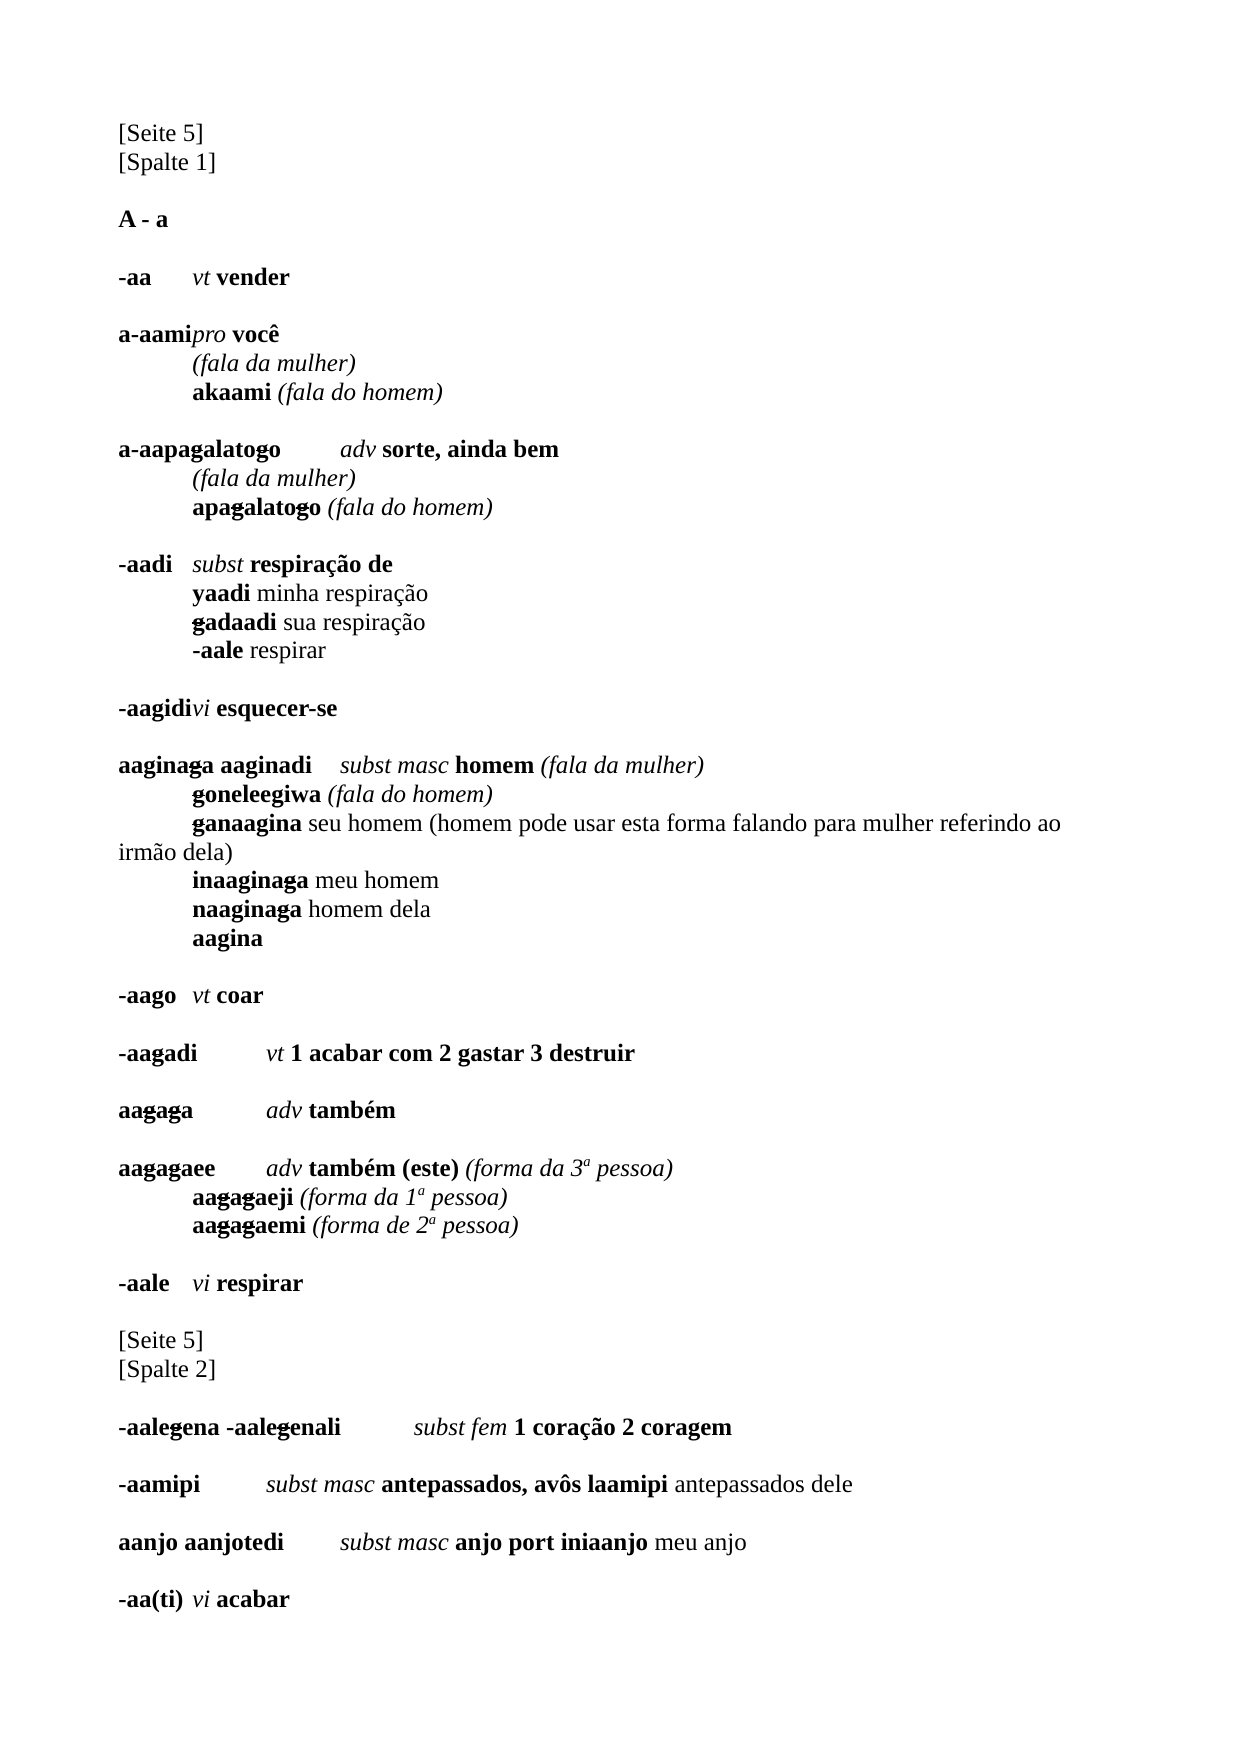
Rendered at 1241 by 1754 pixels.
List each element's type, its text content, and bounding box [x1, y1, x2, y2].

text akaami (fala do homem) [118, 377, 1122, 406]
text -aa vt vender [118, 262, 1122, 291]
text apagalatogo (fala do homem) [118, 492, 1122, 521]
text [Seite 5] [118, 118, 1122, 147]
text aagina [118, 923, 1122, 952]
text [Spalte 2] [118, 1354, 1122, 1383]
text -aale respirar [118, 636, 1122, 664]
text [Spalte 1] [118, 147, 1122, 176]
text a-aapagalatogo adv sorte, ainda bem [118, 434, 1122, 463]
text -aalegena -aalegenali subst fem 1 coração 2 coragem [118, 1412, 1122, 1441]
text [Seite 5] [118, 1326, 1122, 1354]
text ganaagina seu homem (homem pode usar esta forma falando para mulher referindo ao irmão dela) [118, 808, 1122, 866]
text -aadi subst respiração de [118, 549, 1122, 578]
text aagaga adv também [118, 1096, 1122, 1124]
text naaginaga homem dela [118, 894, 1122, 923]
text yaadi minha respiração [118, 578, 1122, 607]
text -aa(ti) vi acabar [118, 1584, 1122, 1613]
text -aamipi subst masc antepassados, avôs laamipi antepassados dele [118, 1469, 1122, 1498]
text A - a [118, 204, 1122, 233]
text -aagidi vi esquecer-se [118, 693, 1122, 722]
text goneleegiwa (fala do homem) [118, 779, 1122, 808]
text aanjo aanjotedi subst masc anjo port iniaanjo meu anjo [118, 1527, 1122, 1556]
text aagagaeji (forma da 1a pessoa) [118, 1182, 1122, 1211]
text -aago vt coar [118, 981, 1122, 1009]
text -aale vi respirar [118, 1268, 1122, 1297]
text aaginaga aaginadi subst masc homem (fala da mulher) [118, 751, 1122, 779]
text aagagaemi (forma de 2a pessoa) [118, 1211, 1122, 1239]
text -aagadi vt 1 acabar com 2 gastar 3 destruir [118, 1038, 1122, 1067]
text a-aami pro você [118, 319, 1122, 348]
text (fala da mulher) [118, 463, 1122, 492]
text aagagaee adv também (este) (forma da 3a pessoa) [118, 1153, 1122, 1182]
text inaaginaga meu homem [118, 866, 1122, 894]
text gadaadi sua respiração [118, 607, 1122, 636]
text (fala da mulher) [118, 348, 1122, 377]
